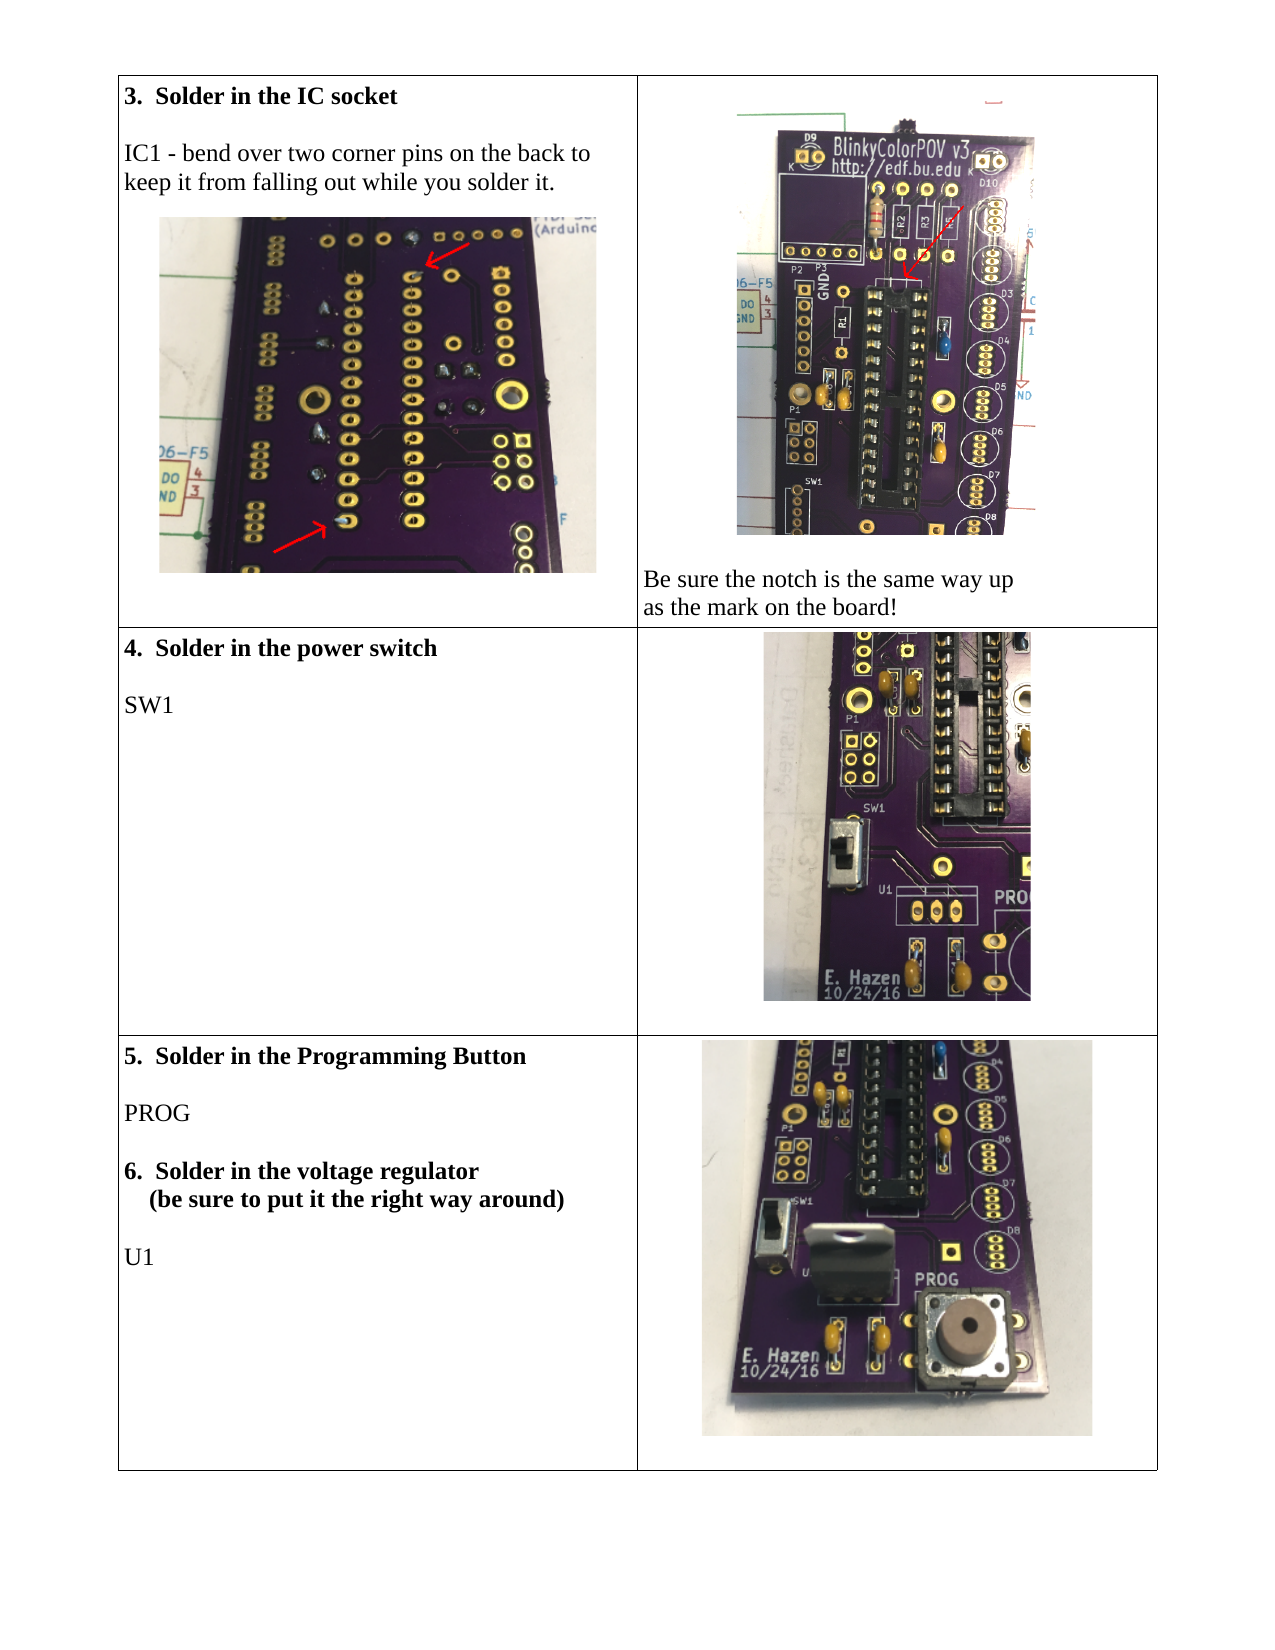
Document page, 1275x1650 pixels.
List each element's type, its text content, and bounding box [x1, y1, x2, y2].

picture [736, 101, 1036, 535]
picture [159, 217, 597, 573]
table_cell [638, 628, 1157, 1035]
picture [701, 1040, 1093, 1436]
table_cell 5. Solder in the Programming Button PROG 6. Solder in the voltage regulator (be sure to put it the right way around) U1 [119, 1036, 637, 1470]
table_cell Be sure the notch is the same way up as the mark on the board! [638, 76, 1157, 627]
table_cell 3. Solder in the IC socket IC1 - bend over two corner pins on the back to keep it from falling out while you solder it. [119, 76, 637, 627]
table_cell 4. Solder in the power switch SW1 [119, 628, 637, 1035]
table_cell [638, 1036, 1157, 1470]
picture [763, 632, 1031, 1001]
